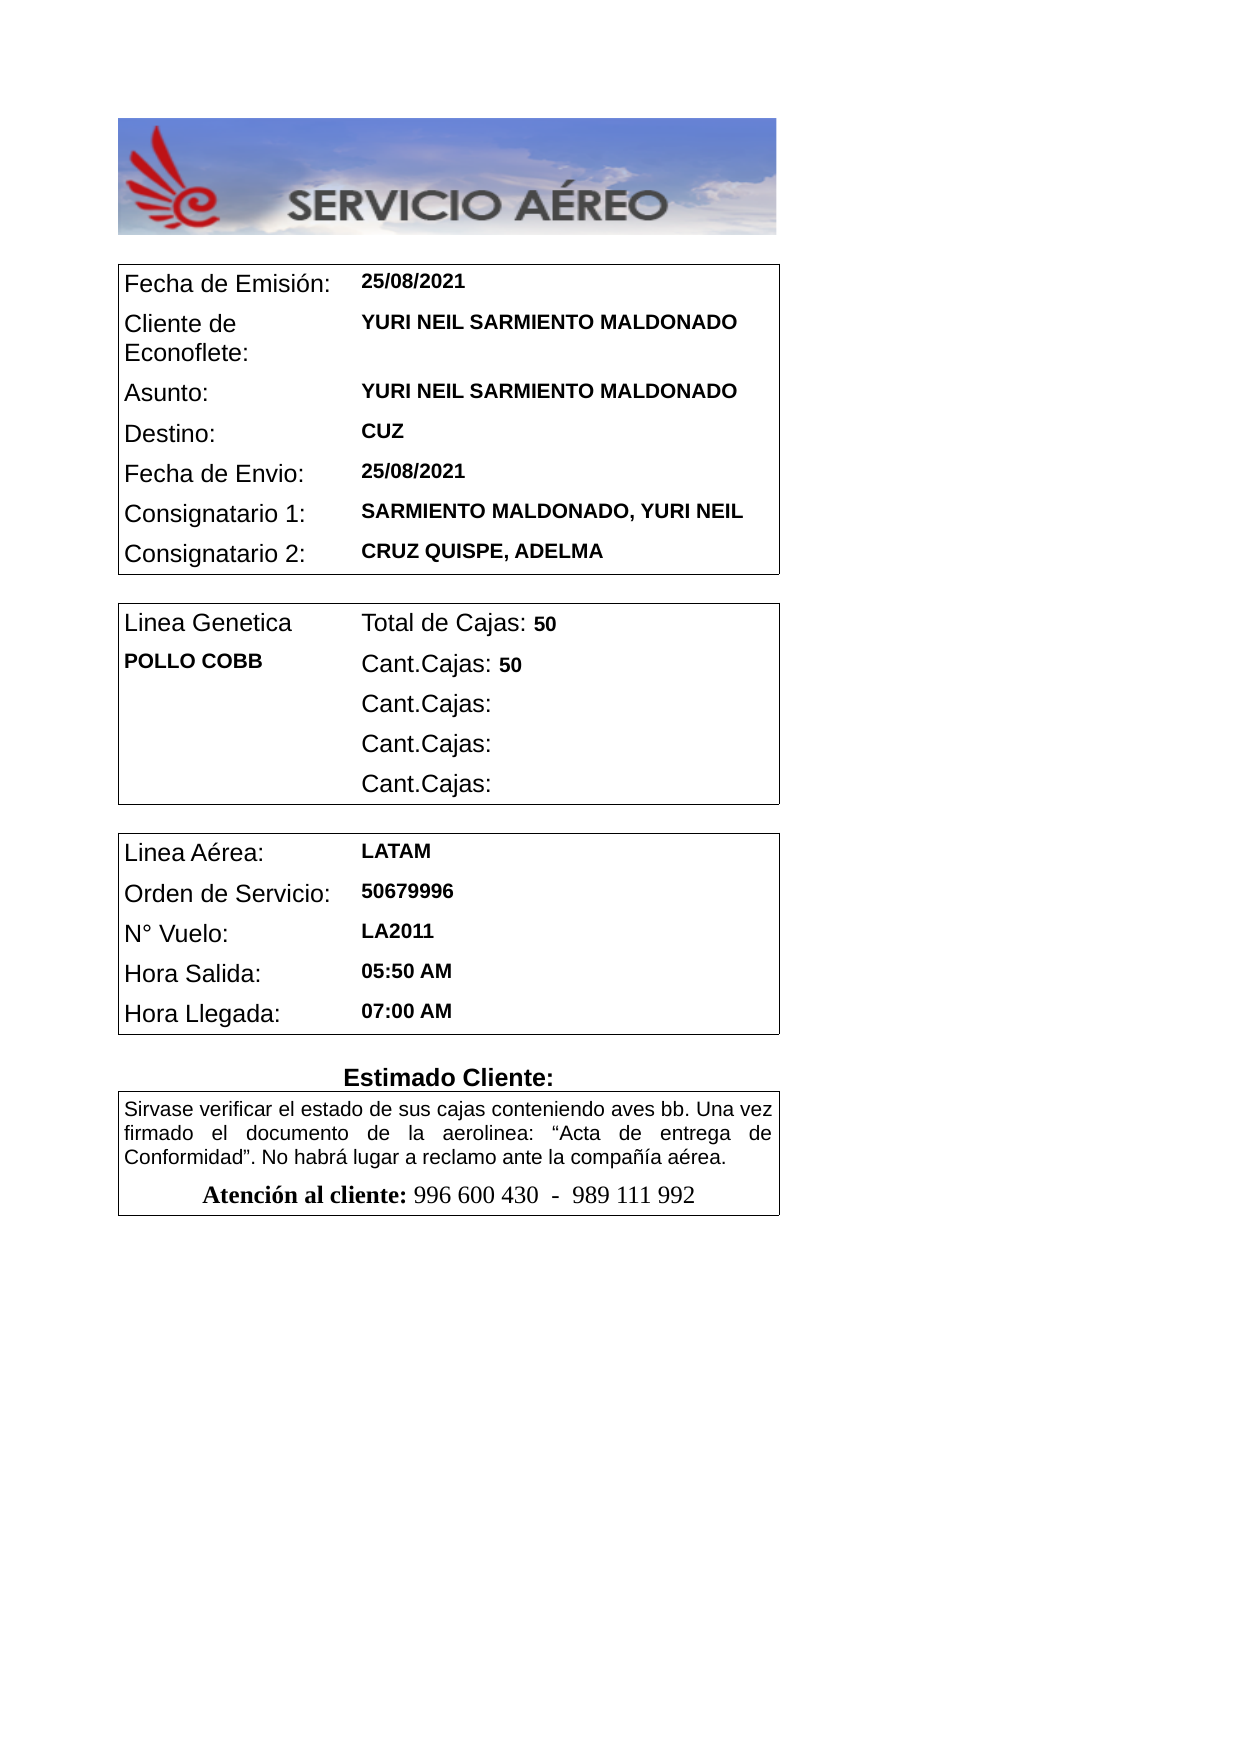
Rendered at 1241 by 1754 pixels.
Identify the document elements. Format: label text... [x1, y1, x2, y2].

table_cell [119, 683, 356, 723]
table_cell [119, 723, 356, 763]
table_cell Orden de Servicio: [119, 873, 356, 913]
table_cell POLLO COBB [119, 643, 356, 683]
table_header 25/08/2021 [356, 265, 779, 304]
table_cell LATAM [356, 834, 779, 873]
table_cell Sirvase verificar el estado de sus cajas conteniendo aves bb. Una vez firmado el documento de la aerolinea: “Acta de entrega de Conformidad”. No habrá lugar a reclamo ante la compañía aérea. [119, 1092, 779, 1175]
table_cell Cant.Cajas: [356, 683, 779, 723]
table_cell YURI NEIL SARMIENTO MALDONADO [356, 373, 779, 413]
table_cell Destino: [119, 413, 356, 453]
table_cell Fecha de Envio: [119, 453, 356, 493]
table_cell [118, 575, 356, 603]
table_cell LA2011 [356, 913, 779, 953]
table_cell YURI NEIL SARMIENTO MALDONADO [356, 304, 779, 373]
table_cell Atención al cliente: 996 600 430 - 989 111 992 [119, 1175, 779, 1215]
table_cell [119, 764, 356, 804]
table_cell 05:50 AM [356, 953, 779, 993]
table_cell [356, 805, 779, 833]
table_cell Linea Genetica [119, 604, 356, 643]
table_cell Asunto: [119, 373, 356, 413]
table_cell Cant.Cajas: 50 [356, 643, 779, 683]
table_cell N° Vuelo: [119, 913, 356, 953]
table_cell [118, 805, 356, 833]
table_cell CRUZ QUISPE, ADELMA [356, 534, 779, 574]
table_cell CUZ [356, 413, 779, 453]
table_cell Total de Cajas: 50 [356, 604, 779, 643]
table_cell [356, 575, 779, 603]
table_cell 07:00 AM [356, 994, 779, 1034]
table_cell 25/08/2021 [356, 453, 779, 493]
table_cell Hora Salida: [119, 953, 356, 993]
table_cell Estimado Cliente: [118, 1035, 779, 1091]
picture [118, 118, 777, 235]
table_cell Cant.Cajas: [356, 723, 779, 763]
table_cell Hora Llegada: [119, 994, 356, 1034]
table_cell Cant.Cajas: [356, 764, 779, 804]
table_cell 50679996 [356, 873, 779, 913]
table_header Fecha de Emisión: [119, 265, 356, 304]
table_cell Consignatario 2: [119, 534, 356, 574]
table_cell SARMIENTO MALDONADO, YURI NEIL [356, 493, 779, 533]
table_cell Linea Aérea: [119, 834, 356, 873]
table_cell Consignatario 1: [119, 493, 356, 533]
table_cell Cliente de Econoflete: [119, 304, 356, 373]
